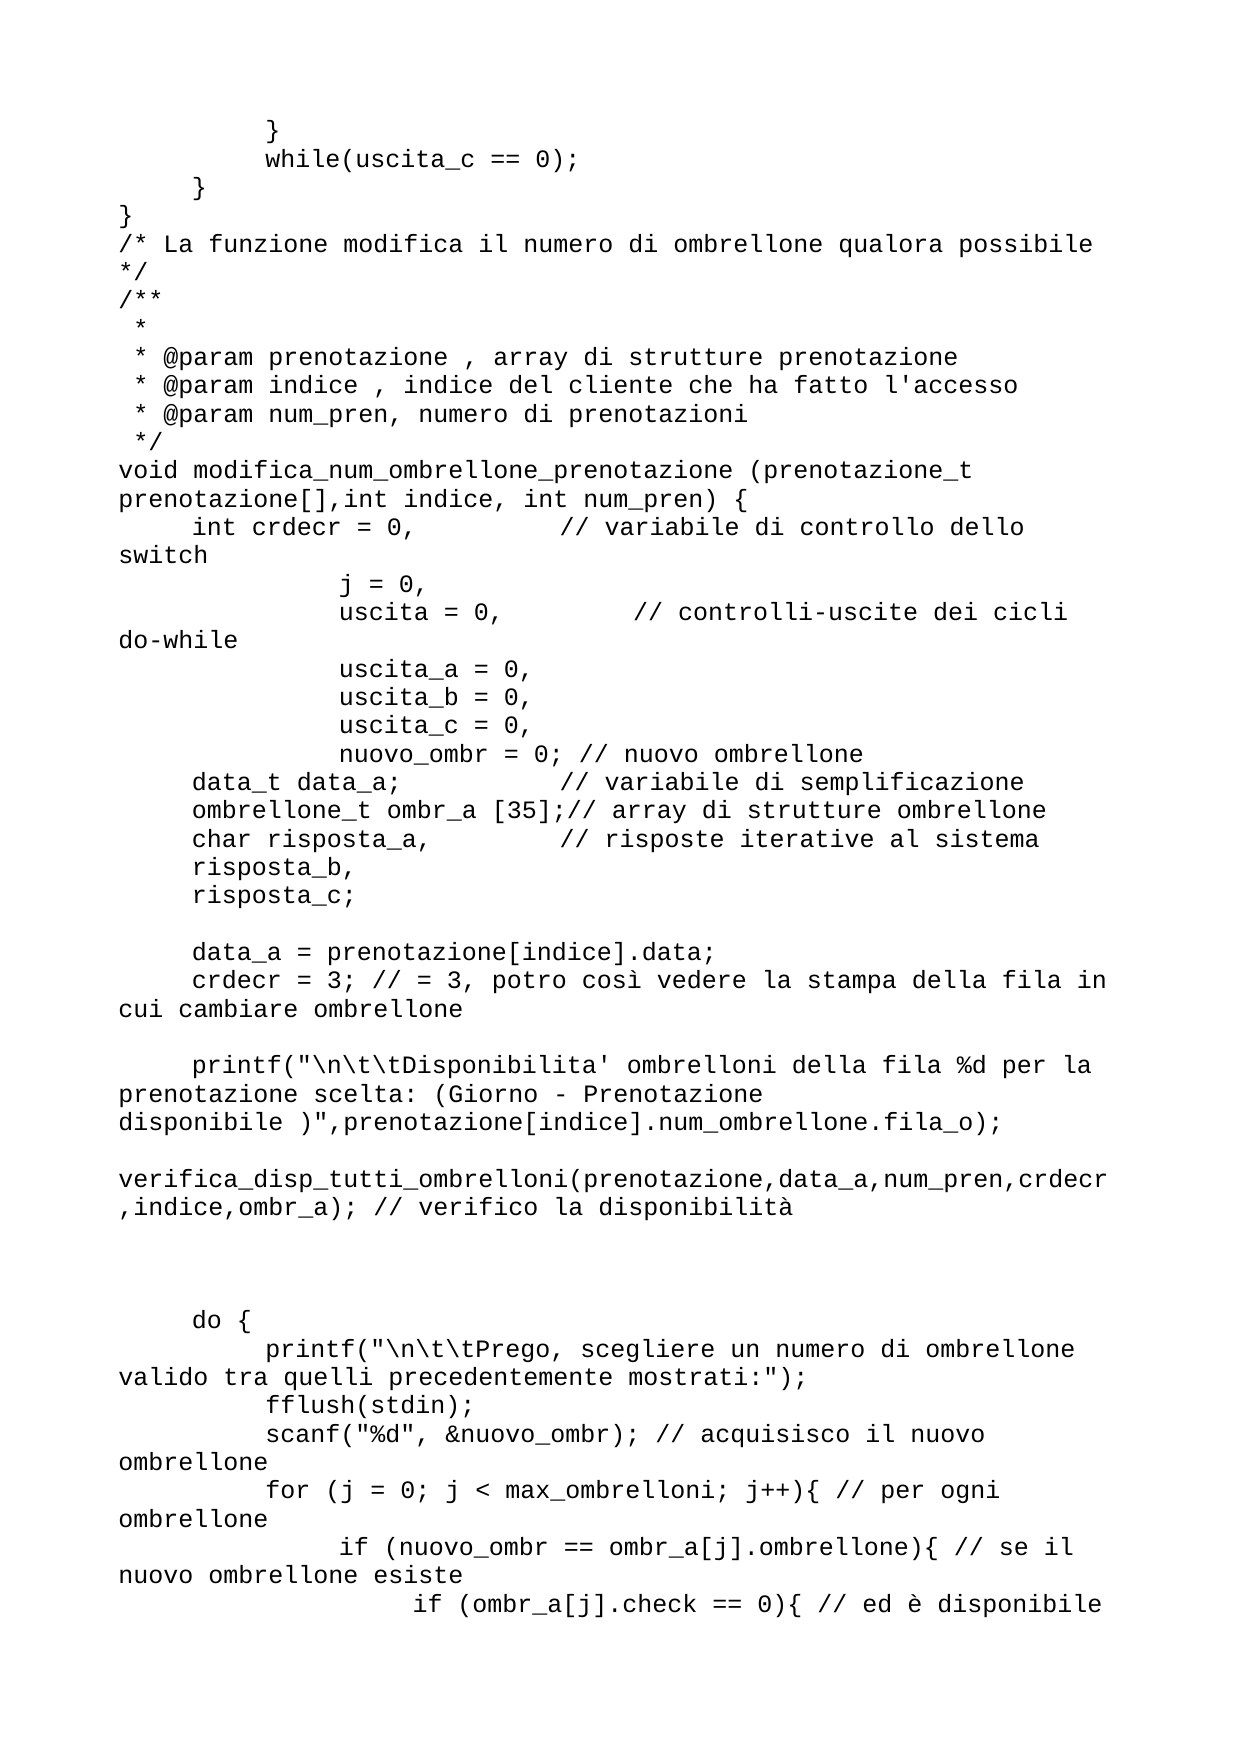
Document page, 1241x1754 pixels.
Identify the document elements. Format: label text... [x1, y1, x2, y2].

text } while(uscita_c == 0); } } /* La funzione modifica il numero di ombrellone qualora possibile */ /** * * @param prenotazione , array di strutture prenotazione * @param indice , indice del cliente che ha fatto l'accesso * @param num_pren, numero di prenotazioni */ void modifica_num_ombrellone_prenotazione (prenotazione_t prenotazione[],int indice, int num_pren) { int crdecr = 0, // variabile di controllo dello switch j = 0, uscita = 0, // controlli-uscite dei cicli do-while uscita_a = 0, uscita_b = 0, uscita_c = 0, nuovo_ombr = 0; // nuovo ombrellone data_t data_a; // variabile di semplificazione ombrellone_t ombr_a [35];// array di strutture ombrellone char risposta_a, // risposte iterative al sistema risposta_b, risposta_c; data_a = prenotazione[indice].data; crdecr = 3; // = 3, potro così vedere la stampa della fila in cui cambiare ombrellone printf("\n\t\tDisponibilita' ombrelloni della fila %d per la prenotazione scelta: (Giorno - Prenotazione disponibile )",prenotazione[indice].num_ombrellone.fila_o); verifica_disp_tutti_ombrelloni(prenotazione,data_a,num_pren,crdecr,indice,ombr_a); // verifico la disponibilità do { printf("\n\t\tPrego, scegliere un numero di ombrellone valido tra quelli precedentemente mostrati:"); fflush(stdin); scanf("%d", &nuovo_ombr); // acquisisco il nuovo ombrellone for (j = 0; j < max_ombrelloni; j++){ // per ogni ombrellone if (nuovo_ombr == ombr_a[j].ombrellone){ // se il nuovo ombrellone esiste if (ombr_a[j].check == 0){ // ed è disponibile [118, 118, 1122, 1620]
